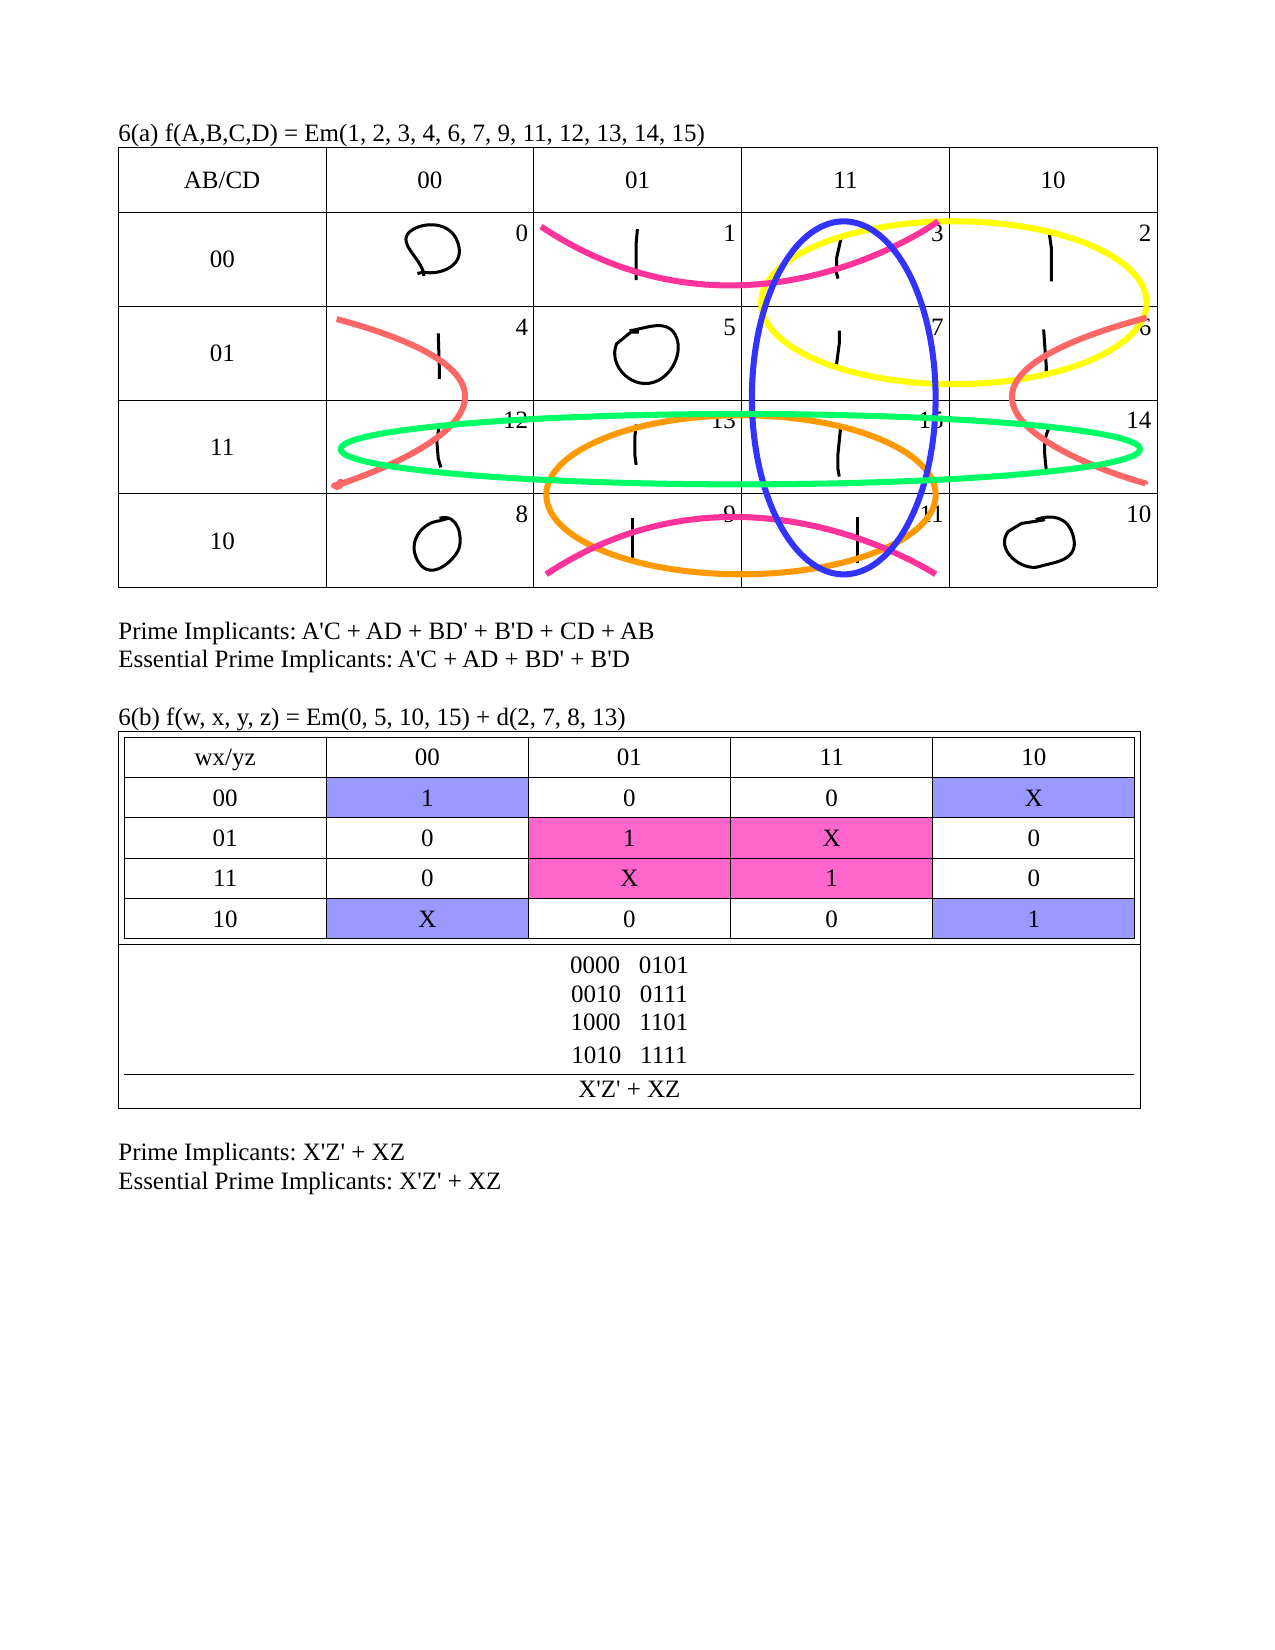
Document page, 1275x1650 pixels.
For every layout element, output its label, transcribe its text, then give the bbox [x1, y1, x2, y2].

table_cell 11 [742, 494, 949, 587]
table_cell X [933, 778, 1134, 817]
table_cell 0000 0101 0010 0111 1000 1101 1010 1111 X'Z' + XZ [119, 945, 1140, 1108]
table_cell 13 [534, 401, 741, 415]
table_cell 7 [927, 307, 949, 381]
table_header 01 [534, 148, 741, 212]
table_cell 15 [925, 484, 932, 493]
table_cell 0 [327, 859, 528, 898]
table_cell 15 [939, 401, 949, 416]
table_cell 3 [839, 233, 885, 264]
table_cell 3 [742, 288, 760, 306]
table_cell 0 [529, 899, 730, 938]
table_header 11 [731, 738, 932, 777]
table_cell [767, 307, 932, 380]
table_cell 9 [534, 494, 741, 587]
table_cell 10 [950, 494, 1157, 587]
table_cell 4 [327, 307, 533, 399]
text Essential Prime Implicants: X'Z' + XZ [118, 1166, 1157, 1195]
text Essential Prime Implicants: A'C + AD + BD' + B'D [118, 644, 1157, 673]
table_header [119, 732, 1140, 944]
table_cell X [731, 818, 932, 858]
table_cell 6 [950, 384, 1011, 399]
table_cell 1 [933, 899, 1134, 938]
text 6(a) f(A,B,C,D) = Em(1, 2, 3, 4, 6, 7, 9, 11, 12, 13, 14, 15) [118, 118, 1157, 147]
text 6(b) f(w, x, y, z) = Em(0, 5, 10, 15) + d(2, 7, 8, 13) [118, 702, 1157, 731]
text Prime Implicants: X'Z' + XZ [118, 1137, 1157, 1166]
table_cell 6 [1141, 326, 1147, 334]
table_cell 15 [742, 401, 749, 410]
table_cell 13 [534, 418, 662, 476]
table_cell 15 [769, 484, 920, 493]
table_cell 15 [931, 422, 949, 476]
table_cell 0 [731, 778, 932, 817]
table_cell 6 [950, 307, 1143, 381]
table_cell 3 [742, 213, 949, 282]
table_cell 3 [781, 242, 838, 278]
table_cell 3 [881, 226, 923, 243]
table_cell 6 [1016, 307, 1157, 399]
table_cell 13 [556, 419, 741, 481]
table_header 10 [933, 738, 1134, 777]
text Prime Implicants: A'C + AD + BD' + B'D + CD + AB [118, 616, 1157, 644]
table_header 10 [950, 148, 1157, 212]
table_cell 0 [327, 818, 528, 858]
table_cell 1 [327, 778, 528, 817]
table_cell 15 [820, 418, 931, 463]
table_cell 6 [1048, 325, 1134, 370]
table_cell 3 [769, 252, 918, 306]
table_cell X [327, 899, 528, 938]
table_header AB/CD [119, 148, 326, 212]
table_cell 0 [529, 778, 730, 817]
table_cell 1 [731, 859, 932, 898]
table_cell 3 [799, 225, 858, 250]
table_cell 01 [125, 818, 326, 858]
table_cell 6 [1028, 361, 1044, 374]
table_cell 1 [534, 213, 741, 306]
table_cell 3 [898, 225, 949, 306]
table_cell 1 [529, 818, 730, 858]
table_cell 15 [742, 488, 762, 493]
table_cell 10 [125, 899, 326, 938]
table_cell 0 [933, 859, 1134, 898]
table_cell 00 [125, 778, 326, 817]
table_cell 12 [327, 401, 533, 493]
table_cell 2 [950, 213, 1157, 306]
table_cell [755, 326, 932, 399]
table_header wx/yz [125, 738, 326, 777]
table_header 01 [529, 738, 730, 777]
table_cell 11 [119, 401, 326, 493]
table_cell 11 [125, 859, 326, 898]
table_cell 13 [550, 484, 741, 493]
table_cell 10 [119, 494, 326, 587]
table_header 00 [327, 738, 528, 777]
table_cell 0 [731, 899, 932, 938]
table_cell 8 [327, 494, 533, 587]
table_cell 15 [938, 483, 949, 493]
table_header 11 [742, 148, 949, 212]
table_cell 14 [950, 401, 1157, 493]
table_cell 15 [756, 419, 923, 481]
table_cell 0 [327, 213, 533, 306]
table_cell 00 [119, 213, 326, 306]
table_cell 15 [755, 401, 932, 415]
table_cell 5 [534, 307, 741, 399]
table_header 00 [327, 148, 533, 212]
table_cell 13 [534, 483, 544, 493]
table_cell 0 [933, 818, 1134, 858]
table_cell [742, 307, 759, 399]
table_cell 01 [119, 307, 326, 399]
table_cell X [529, 859, 730, 898]
table_cell [939, 387, 949, 399]
table_cell 15 [742, 419, 759, 481]
